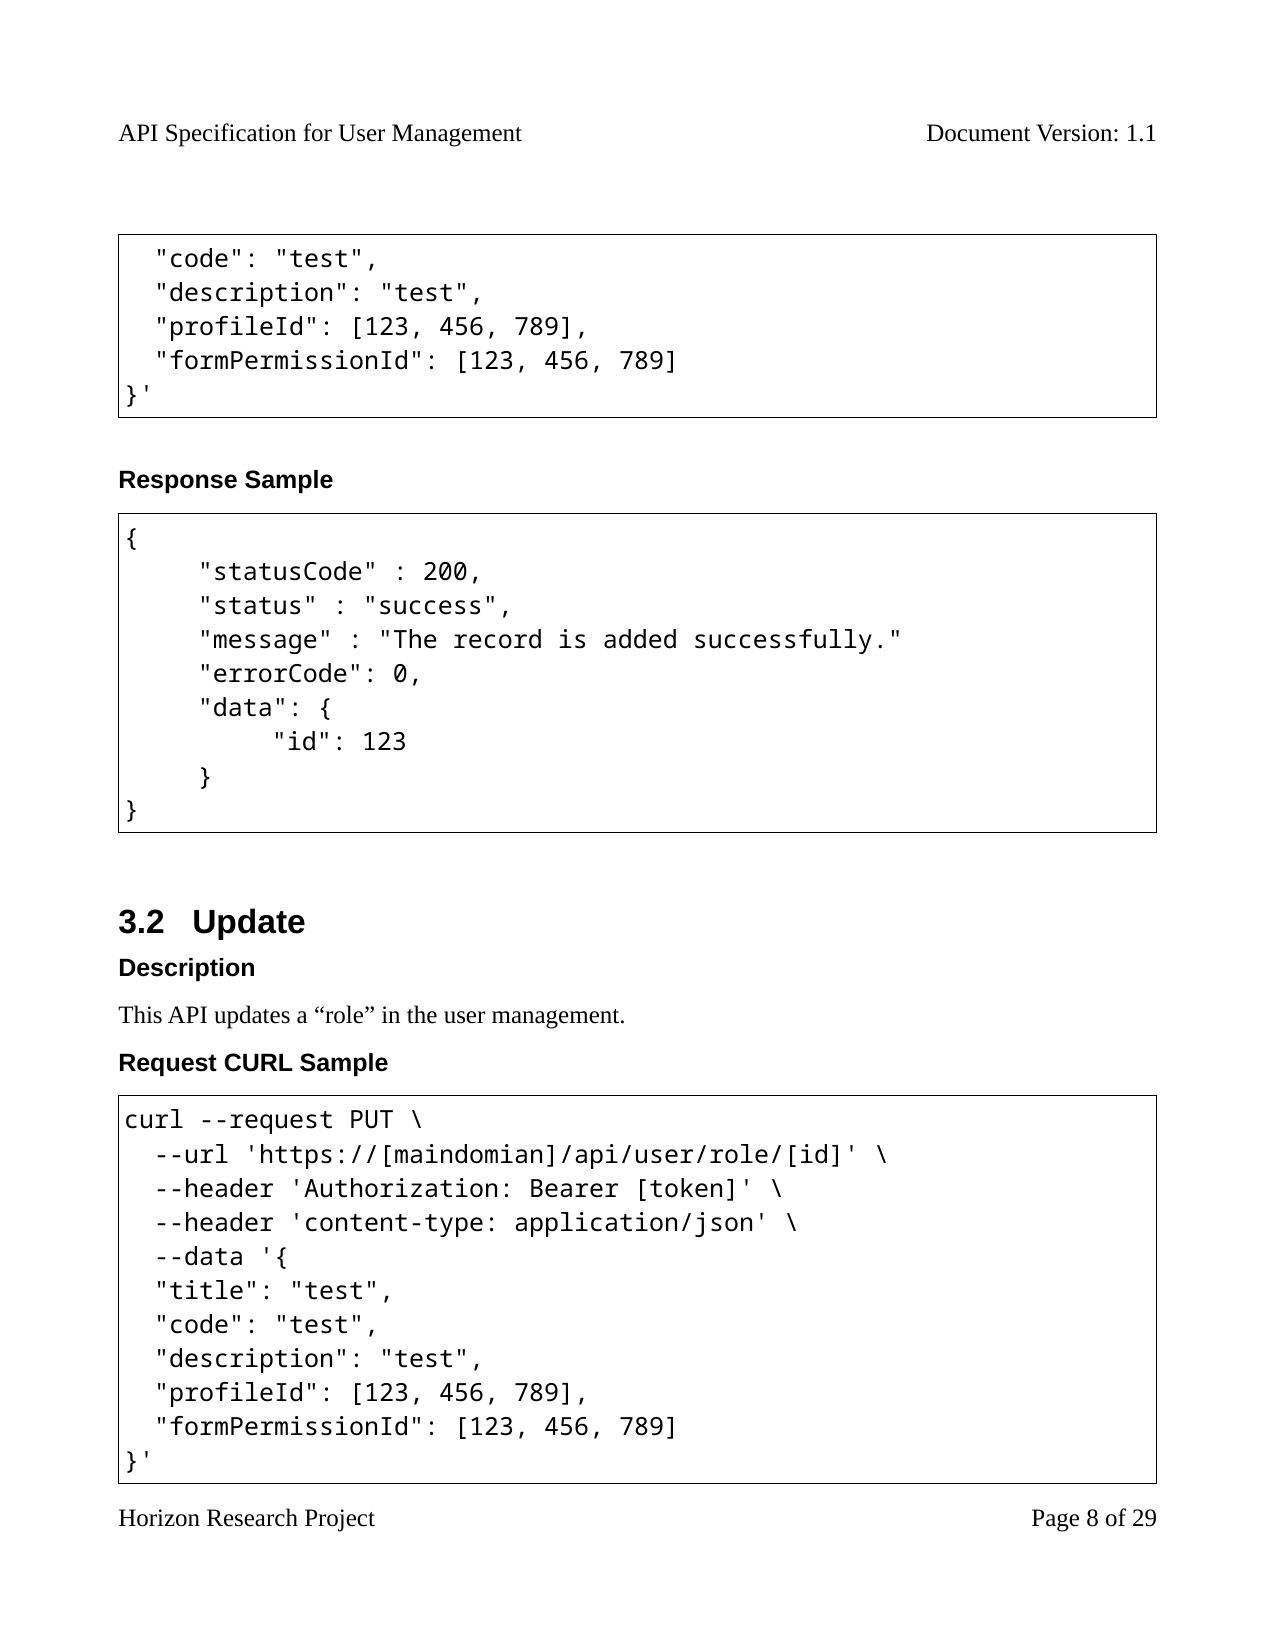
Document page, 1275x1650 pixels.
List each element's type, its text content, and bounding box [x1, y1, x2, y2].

subtitle Update [118, 901, 1157, 940]
table_header "code": "test", "description": "test", "profileId": [123, 456, 789], "formPermissionId": [123, 456, 789] }' [119, 235, 1156, 417]
text Request CURL Sample [118, 1048, 1157, 1077]
text Description [118, 953, 1157, 981]
text Response Sample [118, 465, 1157, 494]
text This API updates a “role” in the user management. [118, 1000, 1157, 1029]
table_header curl --request PUT \ --url 'https://[maindomian]/api/user/role/[id]' \ --header 'Authorization: Bearer [token]' \ --header 'content-type: application/json' \ --data '{ "title": "test", "code": "test", "description": "test", "profileId": [123, 456, 789], "formPermissionId": [123, 456, 789] }' [119, 1096, 1156, 1483]
table_header { "statusCode" : 200, "status" : "success", "message" : "The record is added successfully." "errorCode": 0, "data": { "id": 123 } } [119, 514, 1156, 832]
